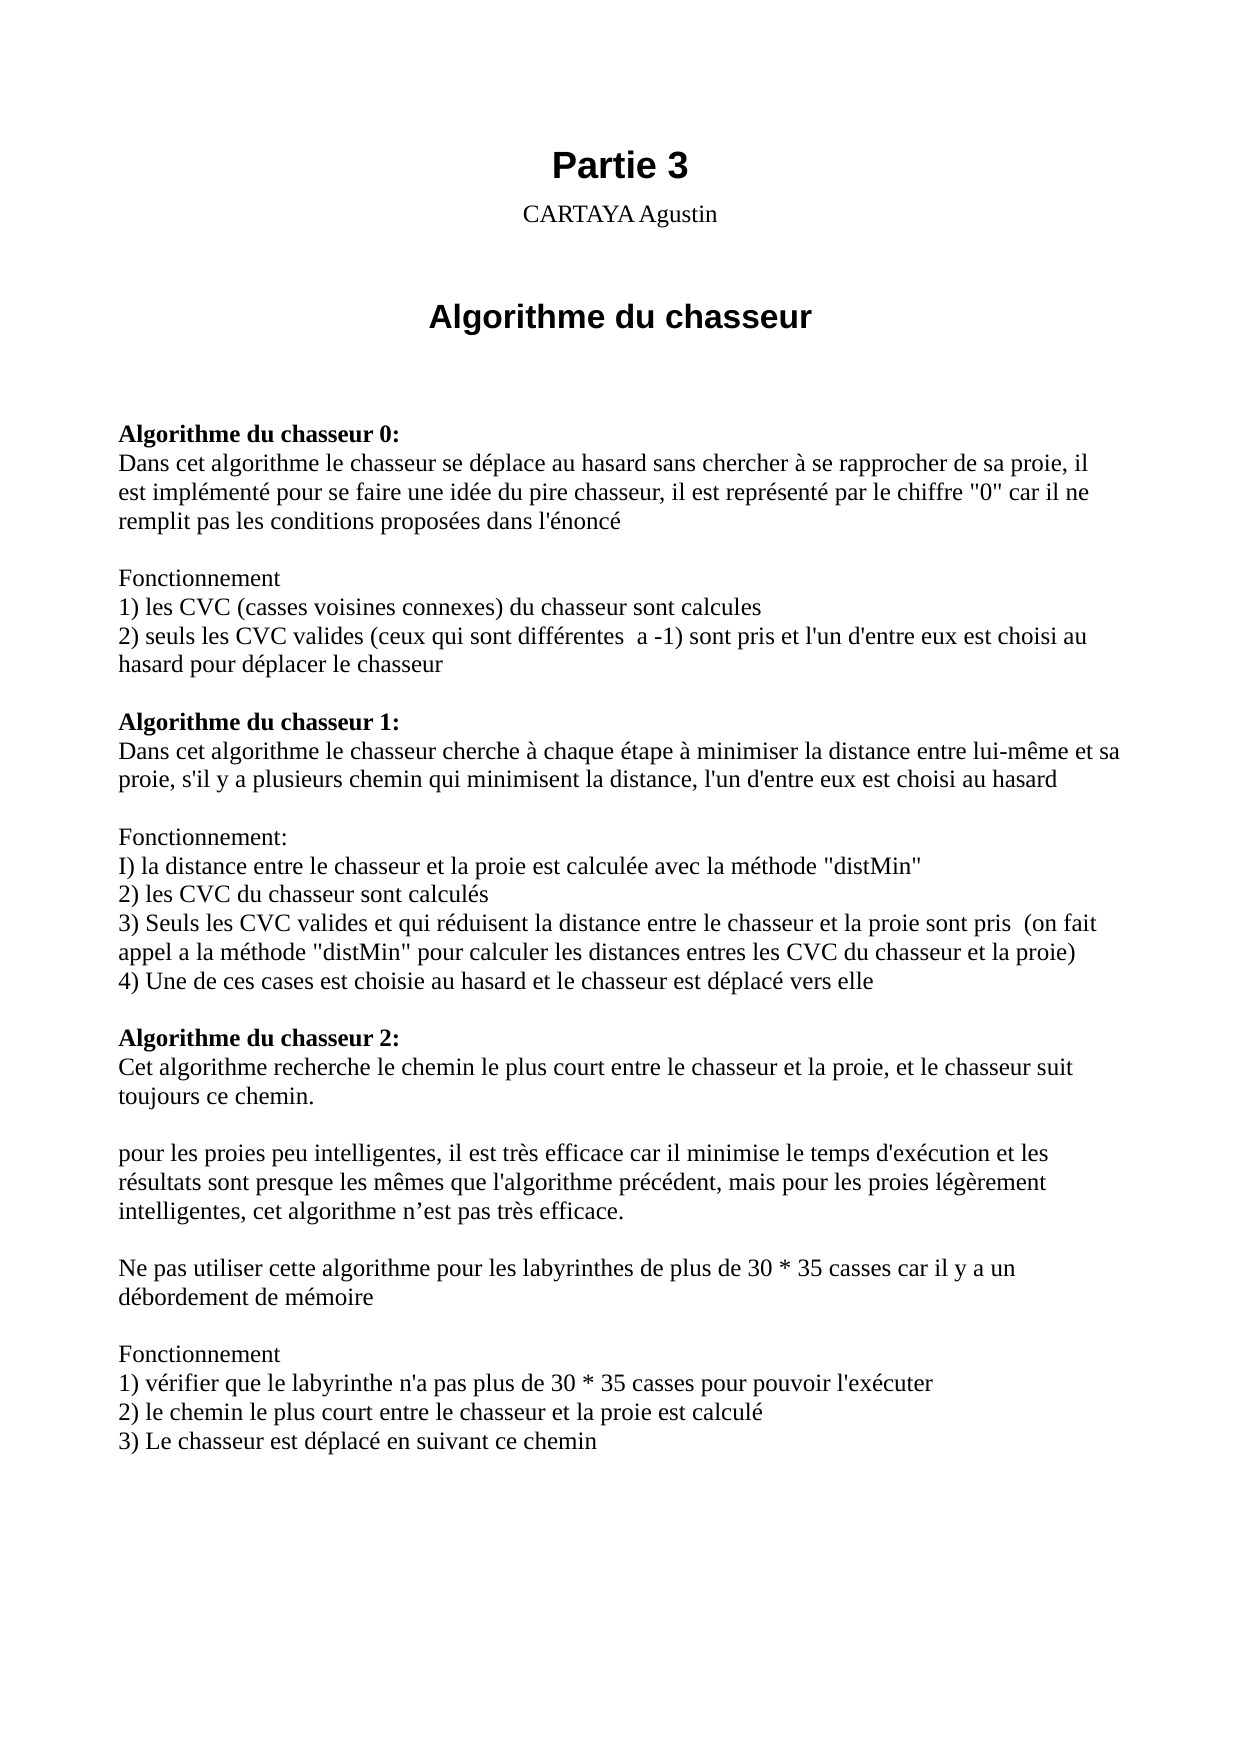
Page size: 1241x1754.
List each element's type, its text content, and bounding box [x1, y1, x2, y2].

text 4) Une de ces cases est choisie au hasard et le chasseur est déplacé vers elle [118, 966, 1122, 994]
text pour les proies peu intelligentes, il est très efficace car il minimise le temps d'exécution et les résultats sont presque les mêmes que l'algorithme précédent, mais pour les proies légèrement intelligentes, cet algorithme n’est pas très efficace. [118, 1138, 1122, 1224]
text 2) seuls les CVC valides (ceux qui sont différentes a -1) sont pris et l'un d'entre eux est choisi au hasard pour déplacer le chasseur [118, 621, 1122, 678]
text Cet algorithme recherche le chemin le plus court entre le chasseur et la proie, et le chasseur suit toujours ce chemin. [118, 1052, 1122, 1109]
text Algorithme du chasseur 1: [118, 707, 1122, 736]
subtitle Partie 3 [118, 143, 1122, 187]
subtitle Algorithme du chasseur [118, 296, 1122, 335]
text Fonctionnement [118, 1339, 1122, 1368]
text Fonctionnement: [118, 822, 1122, 851]
text 2) les CVC du chasseur sont calculés [118, 879, 1122, 908]
text 3) Seuls les CVC valides et qui réduisent la distance entre le chasseur et la proie sont pris (on fait appel a la méthode "distMin" pour calculer les distances entres les CVC du chasseur et la proie) [118, 908, 1122, 966]
text 2) le chemin le plus court entre le chasseur et la proie est calculé [118, 1397, 1122, 1426]
text 1) les CVC (casses voisines connexes) du chasseur sont calcules [118, 592, 1122, 621]
text I) la distance entre le chasseur et la proie est calculée avec la méthode "distMin" [118, 851, 1122, 879]
text Dans cet algorithme le chasseur se déplace au hasard sans chercher à se rapprocher de sa proie, il est implémenté pour se faire une idée du pire chasseur, il est représenté par le chiffre "0" car il ne remplit pas les conditions proposées dans l'énoncé [118, 448, 1122, 534]
text Fonctionnement [118, 563, 1122, 592]
text Ne pas utiliser cette algorithme pour les labyrinthes de plus de 30 * 35 casses car il y a un débordement de mémoire [118, 1253, 1122, 1311]
text CARTAYA Agustin [118, 199, 1122, 228]
text 3) Le chasseur est déplacé en suivant ce chemin [118, 1426, 1122, 1454]
text Dans cet algorithme le chasseur cherche à chaque étape à minimiser la distance entre lui-même et sa proie, s'il y a plusieurs chemin qui minimisent la distance, l'un d'entre eux est choisi au hasard [118, 736, 1122, 793]
text Algorithme du chasseur 0: [118, 419, 1122, 448]
text 1) vérifier que le labyrinthe n'a pas plus de 30 * 35 casses pour pouvoir l'exécuter [118, 1368, 1122, 1397]
text Algorithme du chasseur 2: [118, 1023, 1122, 1052]
